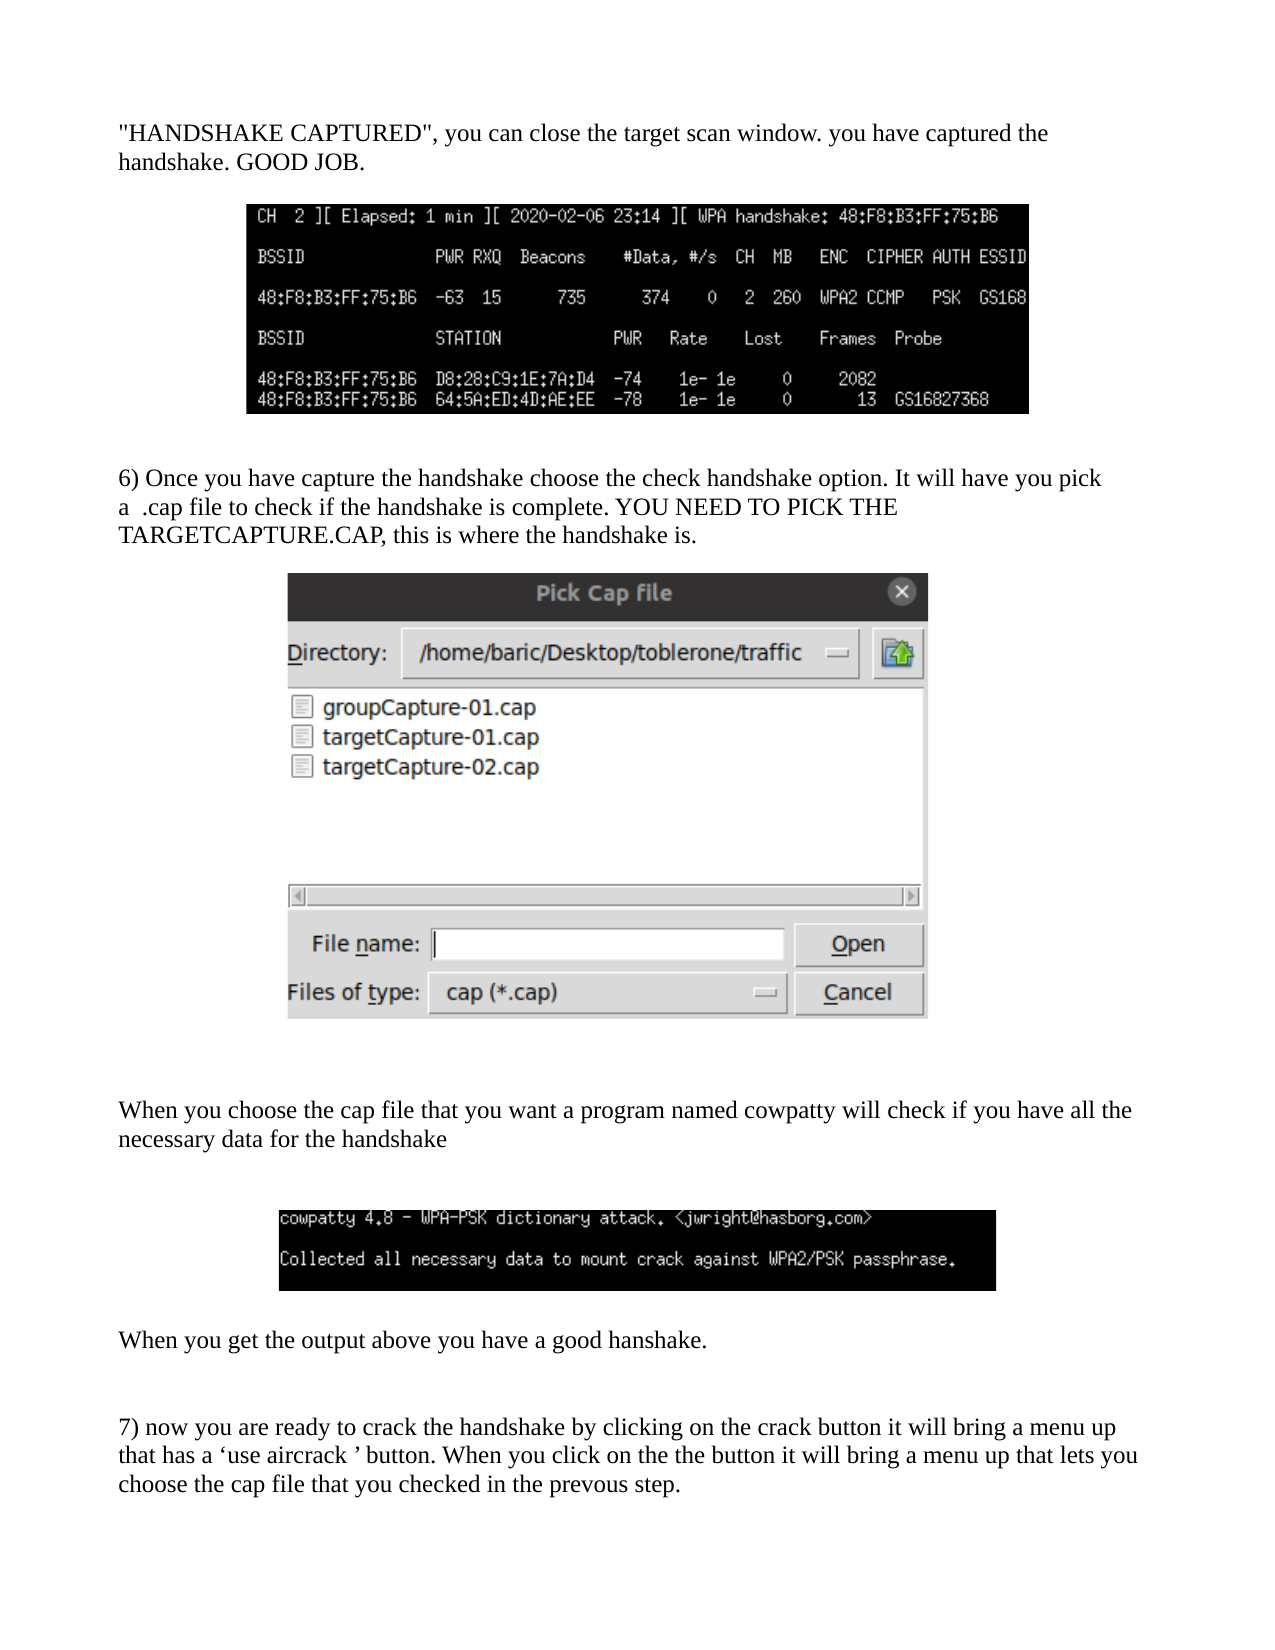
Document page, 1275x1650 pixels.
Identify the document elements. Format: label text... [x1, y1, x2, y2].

picture [278, 1210, 997, 1291]
picture [246, 204, 1029, 414]
text When you get the output above you have a good hanshake. [118, 1326, 1157, 1354]
text 6) Once you have capture the handshake choose the check handshake option. It will have you pick a .cap file to check if the handshake is complete. YOU NEED TO PICK THE TARGETCAPTURE.CAP, this is where the handshake is. [118, 463, 1157, 549]
text 7) now you are ready to crack the handshake by clicking on the crack button it will bring a menu up that has a ‘use aircrack ’ button. When you click on the the button it will bring a menu up that lets you choose the cap file that you checked in the prevous step. [118, 1412, 1157, 1498]
text When you choose the cap file that you want a program named cowpatty will check if you have all the necessary data for the handshake [118, 1096, 1157, 1153]
text "HANDSHAKE CAPTURED", you can close the target scan window. you have captured the handshake. GOOD JOB. [118, 118, 1157, 176]
picture [287, 573, 929, 1019]
